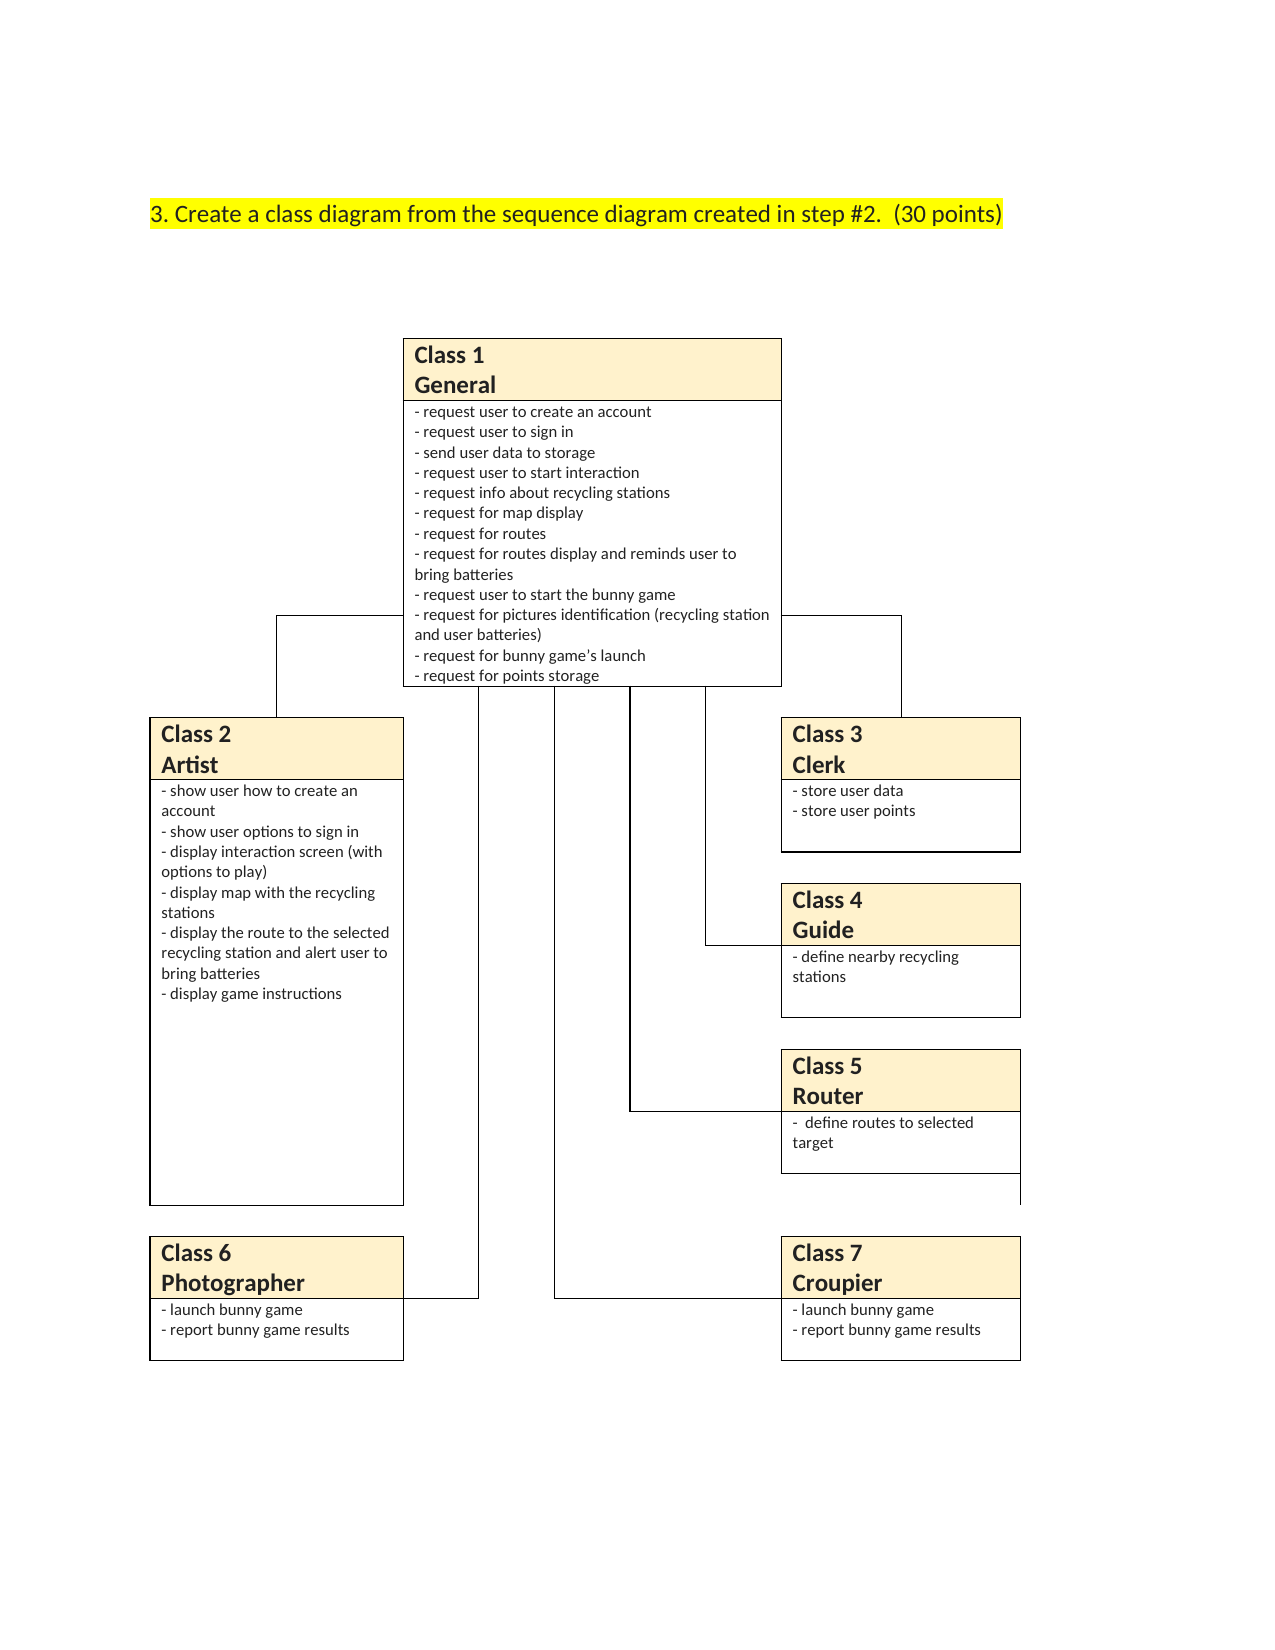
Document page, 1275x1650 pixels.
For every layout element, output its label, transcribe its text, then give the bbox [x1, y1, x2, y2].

table_cell [706, 1112, 743, 1173]
table_cell [668, 687, 705, 717]
table_cell [668, 717, 705, 779]
table_cell [781, 853, 1021, 883]
table_cell [277, 400, 403, 615]
table_cell - show user how to create an account - show user options to sign in - display interaction screen (with options to play) - display map with the recycling stations - display the route to the selected recycling station and alert user to bring batteries - display game instructions [151, 780, 403, 1204]
table_cell [668, 1173, 706, 1204]
table_cell [781, 686, 901, 717]
table_cell [479, 717, 517, 779]
table_cell [901, 400, 1021, 615]
table_cell [479, 1049, 517, 1111]
table_cell [479, 1205, 517, 1236]
table_cell [441, 1205, 478, 1236]
table_cell [479, 1017, 517, 1049]
table_cell - define routes to selected target [782, 1112, 1020, 1173]
table_cell [631, 687, 668, 717]
table_cell [668, 1205, 706, 1236]
table_header [782, 338, 1021, 400]
table_cell [706, 1236, 743, 1298]
table_cell [517, 717, 554, 779]
table_cell Class 7 Croupier [782, 1237, 1020, 1298]
table_cell [555, 883, 592, 945]
table_cell [150, 400, 277, 615]
table_cell [630, 1205, 668, 1236]
table_cell [706, 717, 743, 779]
table_cell [592, 883, 629, 945]
table_cell [668, 945, 706, 1017]
table_cell [744, 1236, 781, 1298]
table_cell [781, 1174, 1020, 1204]
table_cell [744, 1049, 781, 1111]
table_cell Class 5 Router [782, 1050, 1020, 1111]
table_cell Class 2 Artist [151, 718, 403, 779]
table_cell [630, 1112, 668, 1173]
table_cell [744, 883, 781, 945]
table_cell [902, 615, 1021, 686]
table_cell [555, 1049, 592, 1111]
table_cell [404, 1298, 781, 1360]
table_cell [517, 1236, 554, 1298]
table_cell [706, 779, 743, 851]
table_cell [479, 883, 517, 945]
table_cell [744, 851, 781, 883]
table_cell [517, 945, 554, 1017]
table_cell [631, 945, 668, 1017]
table_cell [403, 1205, 441, 1236]
table_cell [479, 851, 517, 883]
table_cell [441, 717, 478, 779]
table_cell [668, 1112, 706, 1173]
table_cell Class 4 Guide [782, 884, 1020, 945]
table_cell [555, 779, 592, 851]
table_cell [744, 1205, 781, 1236]
table_cell [441, 851, 478, 883]
table_cell [441, 687, 478, 717]
table_cell [668, 1049, 706, 1111]
table_cell [277, 616, 403, 686]
table_cell [744, 946, 781, 1017]
table_cell [517, 1017, 554, 1049]
table_cell [744, 779, 781, 851]
table_cell Class 6 Photographer [151, 1237, 403, 1298]
table_cell [592, 1205, 630, 1236]
table_cell [441, 883, 478, 945]
table_cell [668, 779, 705, 851]
table_cell - launch bunny game - report bunny game results [782, 1299, 1020, 1360]
table_cell [630, 1236, 668, 1298]
table_cell [441, 1017, 478, 1049]
table_cell [150, 686, 276, 717]
table_cell [706, 946, 743, 1017]
table_cell [479, 687, 517, 717]
table_cell [479, 1236, 517, 1298]
table_cell [631, 851, 668, 883]
table_header Class 1 General [404, 339, 781, 400]
table_cell [706, 687, 743, 717]
table_header [150, 338, 403, 400]
table_cell [631, 1049, 668, 1111]
table_cell [404, 851, 441, 883]
table_cell [706, 1205, 743, 1236]
table_cell [782, 616, 901, 686]
table_cell [592, 1049, 629, 1111]
table_cell [592, 851, 629, 883]
table_cell [555, 1236, 592, 1298]
table_cell [744, 1112, 781, 1173]
table_cell [441, 945, 478, 1017]
table_cell [150, 615, 276, 686]
table_cell [592, 1236, 630, 1298]
table_cell [592, 1017, 629, 1049]
table_cell [441, 1173, 478, 1204]
table_cell [441, 1236, 478, 1298]
table_cell [517, 1049, 554, 1111]
table_cell [404, 779, 441, 851]
table_cell [441, 779, 478, 851]
table_cell [706, 851, 743, 883]
table_cell [404, 717, 441, 779]
table_cell [404, 1236, 441, 1298]
table_cell - store user data - store user points [782, 780, 1020, 851]
table_cell [706, 1017, 743, 1049]
table_cell [706, 1049, 743, 1111]
table_cell [517, 687, 554, 717]
table_cell [592, 1173, 630, 1204]
table_cell [668, 1236, 706, 1298]
table_cell [744, 717, 781, 779]
table_cell [404, 1017, 441, 1049]
table_cell [744, 687, 781, 717]
table_cell - launch bunny game - report bunny game results [151, 1299, 403, 1360]
text 3. Create a class diagram from the sequence diagram created in step #2. (30 points) [150, 198, 1125, 229]
table_cell [404, 883, 441, 945]
table_cell [517, 851, 554, 883]
table_cell [404, 945, 441, 1017]
table_cell [404, 1111, 441, 1173]
table_cell [668, 883, 705, 945]
table_cell [902, 686, 1021, 717]
table_cell [555, 1111, 592, 1173]
table_cell [479, 1111, 517, 1173]
table_cell [441, 1111, 478, 1173]
table_cell [631, 779, 668, 851]
table_cell [744, 1017, 781, 1049]
table_cell [150, 1206, 403, 1236]
table_cell [782, 400, 901, 615]
table_cell [555, 1173, 592, 1204]
table_cell [706, 1173, 743, 1204]
table_cell [631, 883, 668, 945]
table_cell [441, 1049, 478, 1111]
table_cell [744, 1173, 781, 1204]
table_cell [517, 1111, 554, 1173]
table_cell - define nearby recycling stations [782, 946, 1020, 1017]
table_cell [555, 1205, 592, 1236]
table_cell [517, 779, 554, 851]
table_cell [555, 717, 592, 779]
table_cell [631, 1017, 668, 1049]
table_cell [668, 1017, 706, 1049]
table_cell [517, 883, 554, 945]
table_cell [592, 717, 629, 779]
table_cell [781, 1205, 1021, 1236]
table_cell [404, 1173, 441, 1204]
table_cell [555, 851, 592, 883]
table_cell [479, 1173, 517, 1204]
table_cell [277, 686, 403, 717]
table_cell [592, 945, 629, 1017]
table_cell [668, 851, 705, 883]
table_cell [555, 687, 592, 717]
table_cell Class 3 Clerk [782, 718, 1020, 779]
table_cell [706, 883, 743, 945]
table_cell [403, 687, 441, 717]
table_cell [781, 1018, 1021, 1049]
table_cell [517, 1173, 554, 1204]
table_cell - request user to create an account - request user to sign in - send user data to storage - request user to start interaction - request info about recycling stations - request for map display - request for routes - request for routes display and reminds user to bring batteries - request user to start the bunny game - request for pictures identification (recycling station and user batteries) - request for bunny game’s launch - request for points storage [404, 401, 781, 686]
table_cell [404, 1049, 441, 1111]
table_cell [592, 1111, 630, 1173]
table_cell [630, 1173, 668, 1204]
table_cell [555, 945, 592, 1017]
table_cell [631, 717, 668, 779]
table_cell [517, 1205, 554, 1236]
table_cell [592, 779, 629, 851]
table_cell [479, 779, 517, 851]
table_cell [592, 687, 629, 717]
table_cell [555, 1017, 592, 1049]
table_cell [479, 945, 517, 1017]
